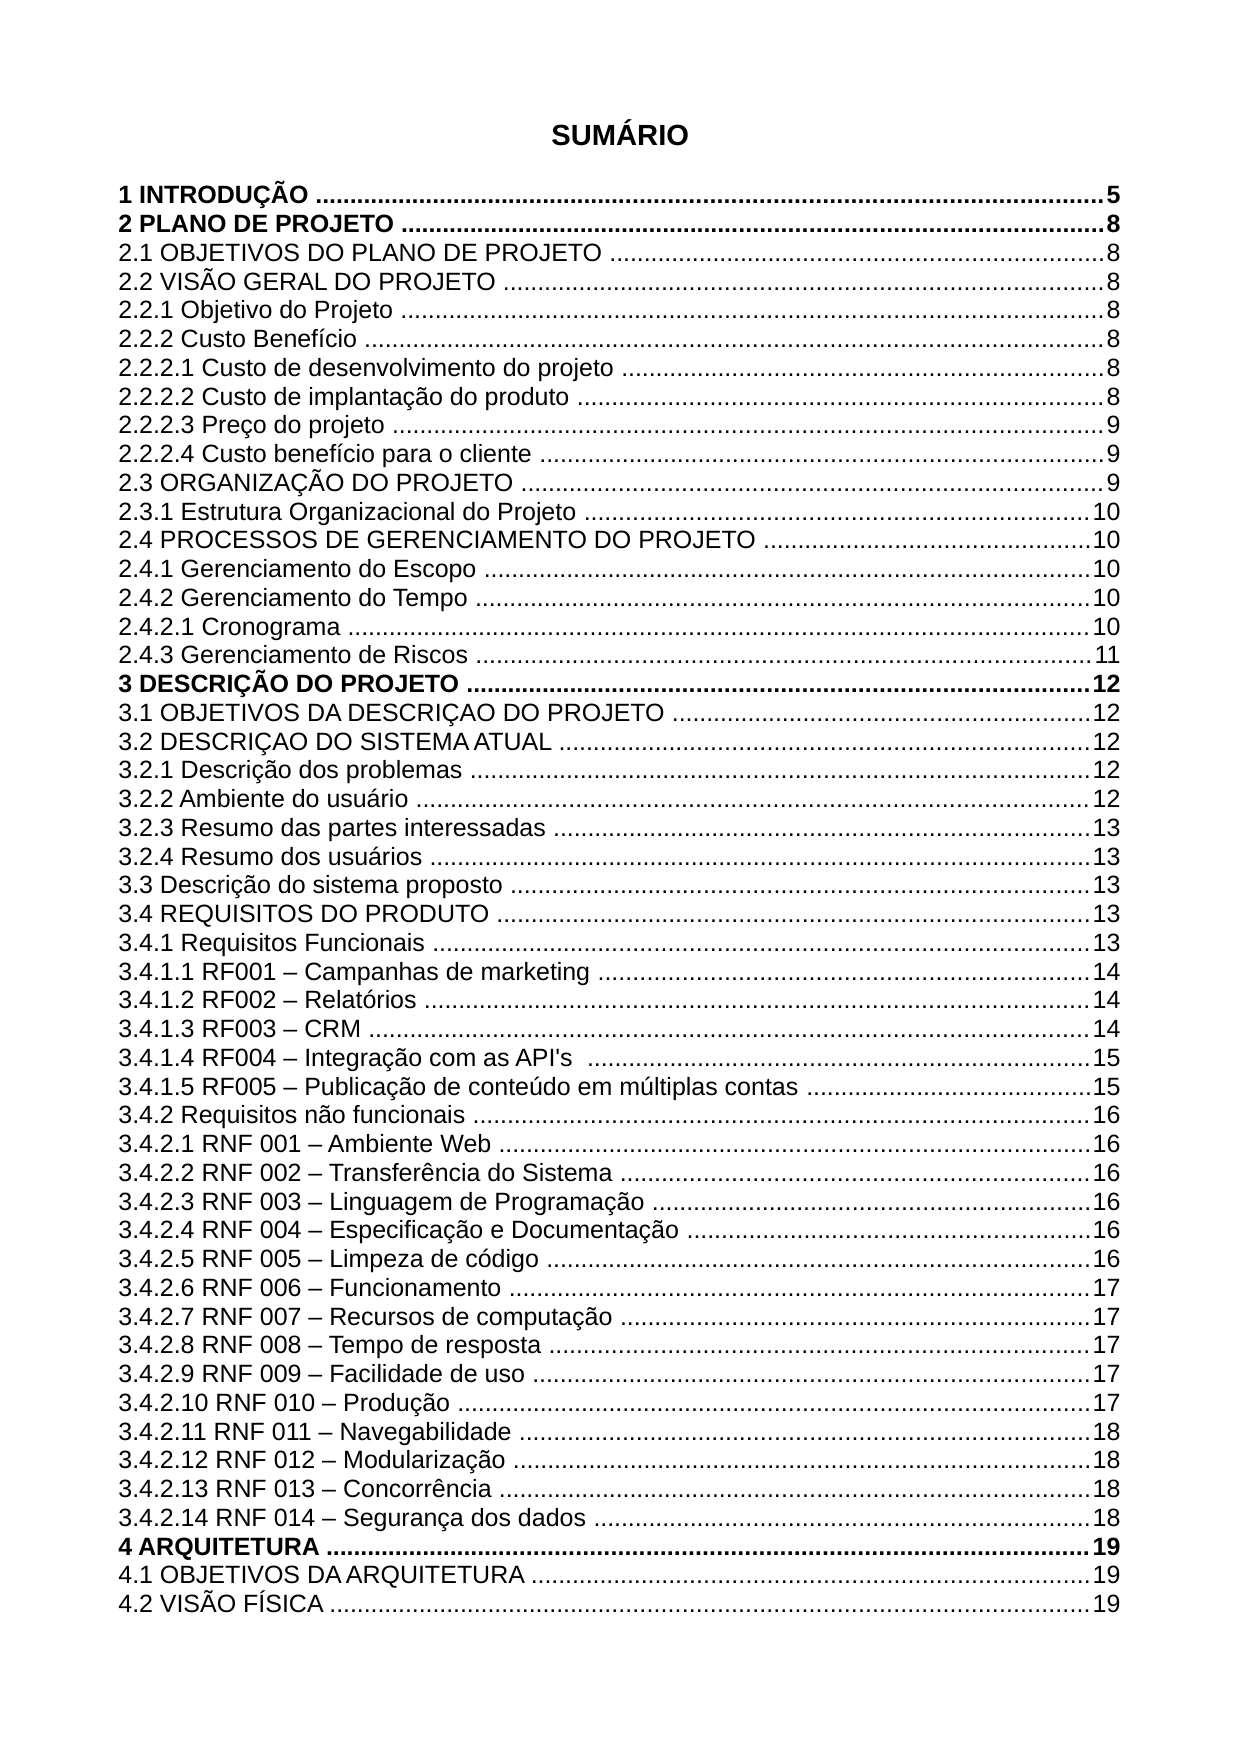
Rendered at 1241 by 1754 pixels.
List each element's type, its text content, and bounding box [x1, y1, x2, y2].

text 2.4.1 Gerenciamento do Escopo 10 [118, 554, 1122, 583]
text 3.2 DESCRIÇAO DO SISTEMA ATUAL 12 [118, 727, 1122, 755]
text 2.2.2.4 Custo benefício para o cliente 9 [118, 439, 1122, 468]
text 2.4 PROCESSOS DE GERENCIAMENTO DO PROJETO 10 [118, 525, 1122, 554]
text 3.4.2.11 RNF 011 – Navegabilidade 18 [118, 1417, 1122, 1445]
text 3.4.2.12 RNF 012 – Modularização 18 [118, 1445, 1122, 1474]
text 3.4.1.2 RF002 – Relatórios 14 [118, 985, 1122, 1014]
text 3.4.2.6 RNF 006 – Funcionamento 17 [118, 1273, 1122, 1302]
text 3.4.1.1 RF001 – Campanhas de marketing 14 [118, 957, 1122, 985]
text 3.4.2.10 RNF 010 – Produção 17 [118, 1388, 1122, 1417]
text 4.1 OBJETIVOS DA ARQUITETURA 19 [118, 1560, 1122, 1589]
text 3.4.2.14 RNF 014 – Segurança dos dados 18 [118, 1503, 1122, 1532]
text SUMÁRIO [118, 118, 1122, 152]
text 3.4.1.3 RF003 – CRM 14 [118, 1014, 1122, 1043]
text 3.4.2.9 RNF 009 – Facilidade de uso 17 [118, 1359, 1122, 1388]
text 3.4.2 Requisitos não funcionais 16 [118, 1100, 1122, 1129]
text 4 ARQUITETURA 19 [118, 1532, 1122, 1560]
text 2.2.1 Objetivo do Projeto 8 [118, 295, 1122, 324]
text 3.1 OBJETIVOS DA DESCRIÇAO DO PROJETO 12 [118, 698, 1122, 727]
text 3.2.4 Resumo dos usuários 13 [118, 842, 1122, 870]
text 2.2 VISÃO GERAL DO PROJETO 8 [118, 267, 1122, 295]
text 3.4.2.7 RNF 007 – Recursos de computação 17 [118, 1302, 1122, 1330]
text 2.2.2.3 Preço do projeto 9 [118, 410, 1122, 439]
text 2.2.2.2 Custo de implantação do produto 8 [118, 382, 1122, 410]
text 2.3 ORGANIZAÇÃO DO PROJETO 9 [118, 468, 1122, 497]
text 3.4 REQUISITOS DO PRODUTO 13 [118, 899, 1122, 928]
text 3.4.2.5 RNF 005 – Limpeza de código 16 [118, 1244, 1122, 1273]
text 3.4.1.5 RF005 – Publicação de conteúdo em múltiplas contas 15 [118, 1072, 1122, 1100]
text 2.3.1 Estrutura Organizacional do Projeto 10 [118, 497, 1122, 525]
text 4.2 VISÃO FÍSICA 19 [118, 1589, 1122, 1618]
text 3.4.1.4 RF004 – Integração com as API's 15 [118, 1043, 1122, 1072]
text 2.2.2 Custo Benefício 8 [118, 324, 1122, 353]
text 3.2.2 Ambiente do usuário 12 [118, 784, 1122, 813]
text 3.4.2.3 RNF 003 – Linguagem de Programação 16 [118, 1187, 1122, 1215]
text 3.4.2.4 RNF 004 – Especificação e Documentação 16 [118, 1215, 1122, 1244]
text 1 INTRODUÇÃO 5 [118, 180, 1122, 209]
text 3.4.2.13 RNF 013 – Concorrência 18 [118, 1474, 1122, 1503]
text 2.1 OBJETIVOS DO PLANO DE PROJETO 8 [118, 238, 1122, 267]
text 3 DESCRIÇÃO DO PROJETO 12 [118, 669, 1122, 698]
text 3.4.2.2 RNF 002 – Transferência do Sistema 16 [118, 1158, 1122, 1187]
text 3.4.2.1 RNF 001 – Ambiente Web 16 [118, 1129, 1122, 1158]
text 3.2.3 Resumo das partes interessadas 13 [118, 813, 1122, 842]
text 3.2.1 Descrição dos problemas 12 [118, 755, 1122, 784]
text 2 PLANO DE PROJETO 8 [118, 209, 1122, 238]
text 2.4.2.1 Cronograma 10 [118, 612, 1122, 640]
text 3.4.1 Requisitos Funcionais 13 [118, 928, 1122, 957]
text 2.2.2.1 Custo de desenvolvimento do projeto 8 [118, 353, 1122, 382]
text 2.4.3 Gerenciamento de Riscos 11 [118, 640, 1122, 669]
text 2.4.2 Gerenciamento do Tempo 10 [118, 583, 1122, 612]
text 3.4.2.8 RNF 008 – Tempo de resposta 17 [118, 1330, 1122, 1359]
text 3.3 Descrição do sistema proposto 13 [118, 870, 1122, 899]
